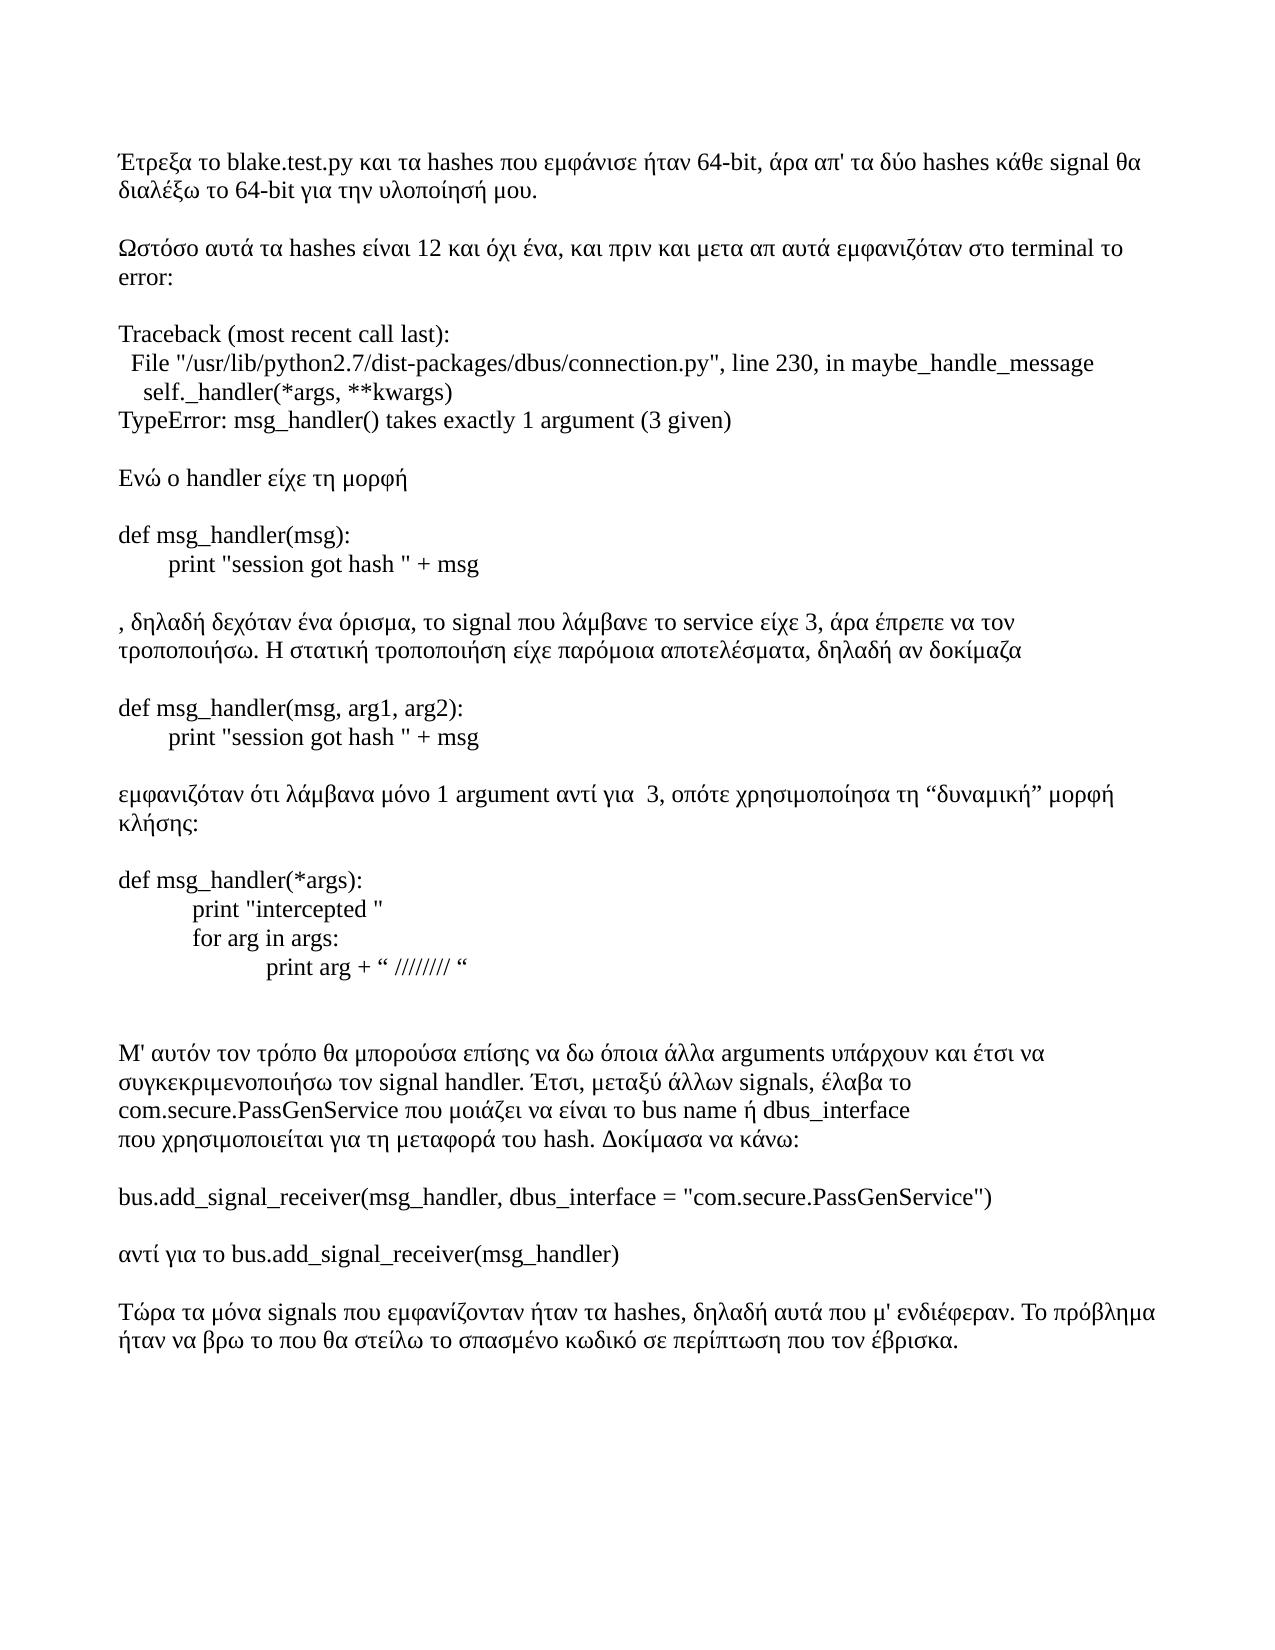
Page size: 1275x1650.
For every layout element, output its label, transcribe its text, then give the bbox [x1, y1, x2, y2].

text def msg_handler(msg, arg1, arg2): [118, 693, 1157, 722]
text print "session got hash " + msg [118, 722, 1157, 751]
text Μ' αυτόν τον τρόπο θα μπορούσα επίσης να δω όποια άλλα arguments υπάρχουν και έτσι να συγκεκριμενοποιήσω τον signal handler. Έτσι, μεταξύ άλλων signals, έλαβα το com.secure.PassGenService που μοιάζει να είναι το bus name ή dbus_interface [118, 1038, 1157, 1124]
text Traceback (most recent call last): [118, 319, 1157, 348]
text for arg in args: [118, 923, 1157, 952]
text print "intercepted " [118, 894, 1157, 923]
text print "session got hash " + msg [118, 549, 1157, 578]
text def msg_handler(msg): [118, 521, 1157, 549]
text , δηλαδή δεχόταν ένα όρισμα, το signal που λάμβανε το service είχε 3, άρα έπρεπε να τον τροποποιήσω. Η στατική τροποποιήση είχε παρόμοια αποτελέσματα, δηλαδή αν δοκίμαζα [118, 607, 1157, 664]
text αντί για το bus.add_signal_receiver(msg_handler) [118, 1239, 1157, 1268]
text bus.add_signal_receiver(msg_handler, dbus_interface = "com.secure.PassGenService") [118, 1182, 1157, 1211]
text print arg + “ //////// “ [118, 952, 1157, 981]
text εμφανιζόταν ότι λάμβανα μόνο 1 argument αντί για 3, οπότε χρησιμοποίησα τη “δυναμική” μορφή κλήσης: [118, 779, 1157, 837]
text Έτρεξα το blake.test.py και τα hashes που εμφάνισε ήταν 64-bit, άρα απ' τα δύο hashes κάθε signal θα διαλέξω το 64-bit για την υλοποίησή μου. [118, 147, 1157, 204]
text που χρησιμοποιείται για τη μεταφορά του hash. Δοκίμασα να κάνω: [118, 1124, 1157, 1153]
text File "/usr/lib/python2.7/dist-packages/dbus/connection.py", line 230, in maybe_handle_message [118, 348, 1157, 377]
text Ωστόσο αυτά τα hashes είναι 12 και όχι ένα, και πριν και μετα απ αυτά εμφανιζόταν στο terminal το error: [118, 233, 1157, 291]
text Τώρα τα μόνα signals που εμφανίζονταν ήταν τα hashes, δηλαδή αυτά που μ' ενδιέφεραν. Το πρόβλημα ήταν να βρω το που θα στείλω το σπασμένο κωδικό σε περίπτωση που τον έβρισκα. [118, 1297, 1157, 1354]
text self._handler(*args, **kwargs) [118, 377, 1157, 406]
text TypeError: msg_handler() takes exactly 1 argument (3 given) [118, 406, 1157, 434]
text Ενώ ο handler είχε τη μορφή [118, 463, 1157, 492]
text def msg_handler(*args): [118, 866, 1157, 894]
